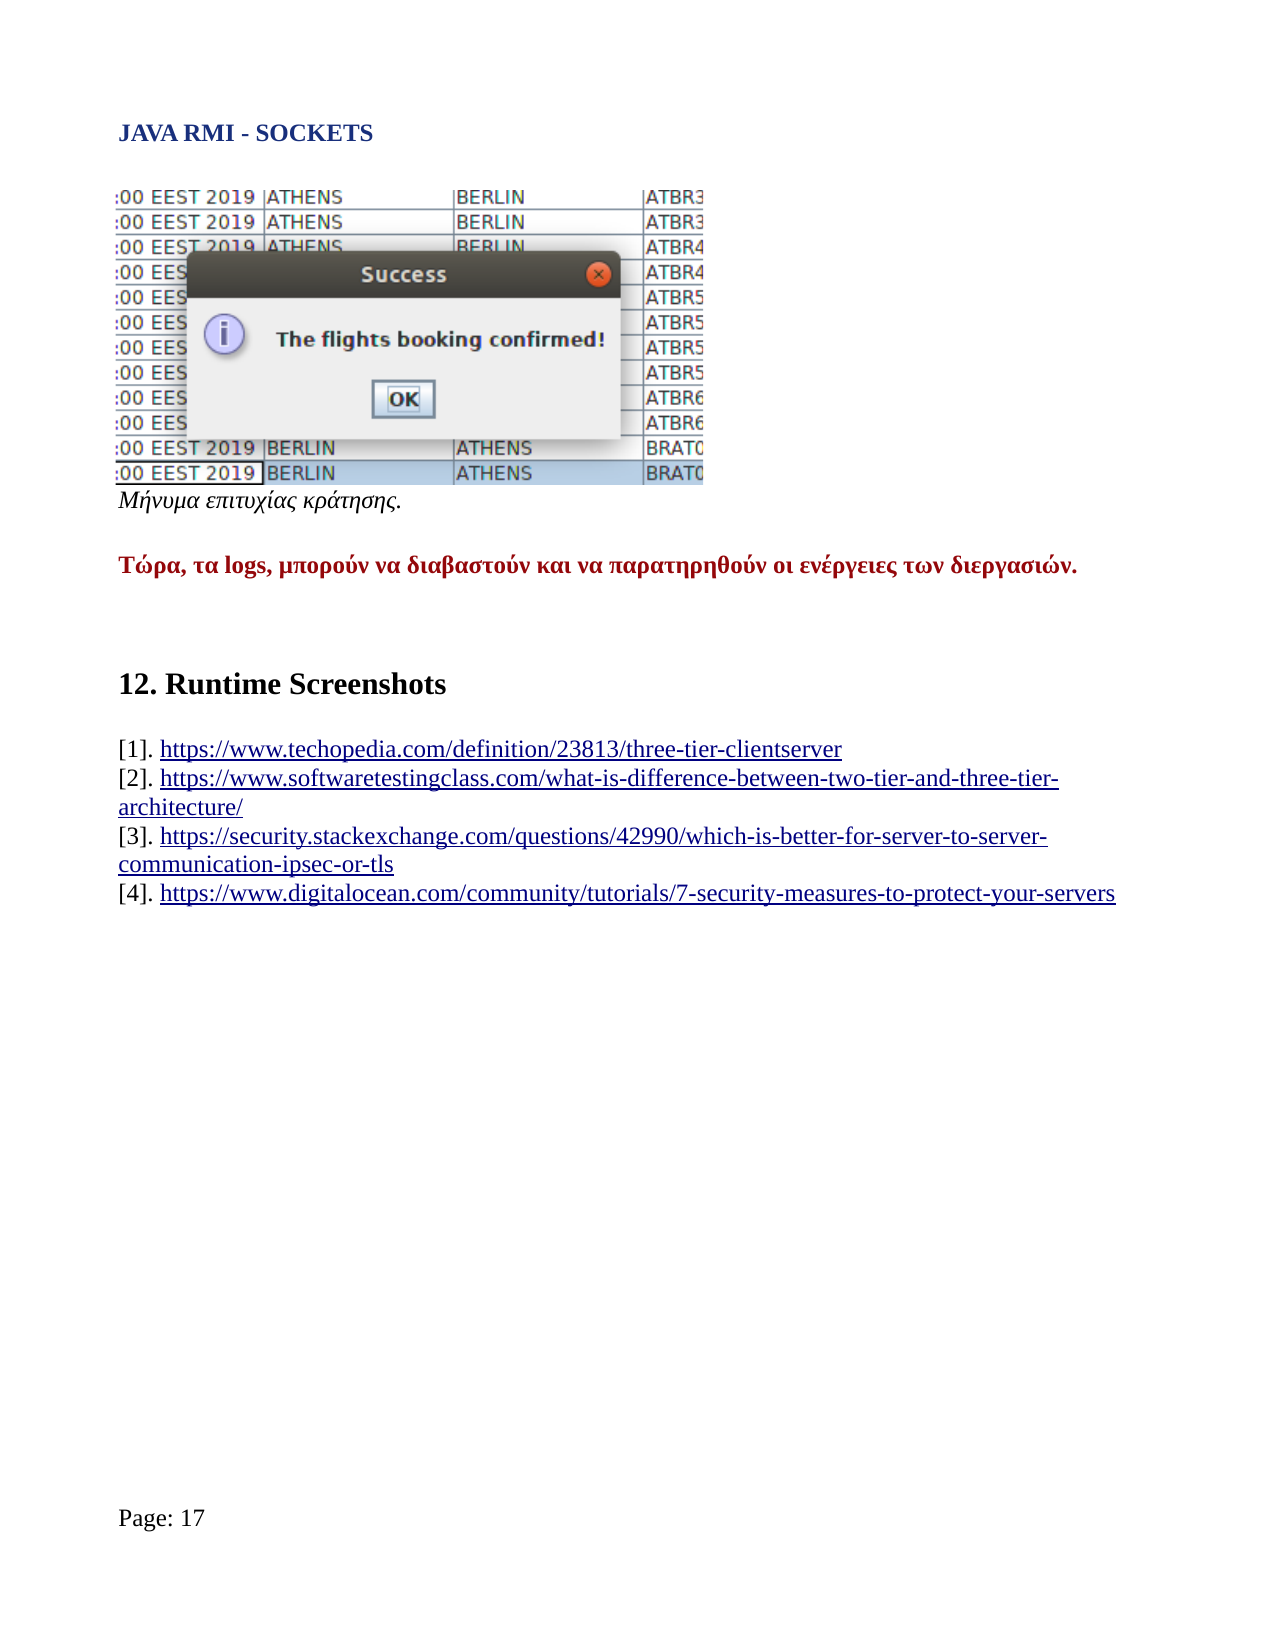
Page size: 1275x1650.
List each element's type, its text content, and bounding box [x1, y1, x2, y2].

text [3]. https://security.stackexchange.com/questions/42990/which-is-better-for-server-to-server-communication-ipsec-or-tls [118, 821, 1157, 878]
text [4]. https://www.digitalocean.com/community/tutorials/7-security-measures-to-protect-your-servers [118, 878, 1157, 907]
text [2]. https://www.softwaretestingclass.com/what-is-difference-between-two-tier-and-three-tier-architecture/ [118, 763, 1157, 821]
text Τώρα, τα logs, μπορούν να διαβαστούν και να παρατηρηθούν οι ενέργειες των διεργασιών. [118, 550, 1157, 579]
text 12. Runtime Screenshots [118, 665, 1157, 701]
text Μήνυμα επιτυχίας κράτησης. [118, 485, 1157, 514]
text [1]. https://www.techopedia.com/definition/23813/three-tier-clientserver [118, 734, 1157, 763]
picture [115, 190, 704, 485]
